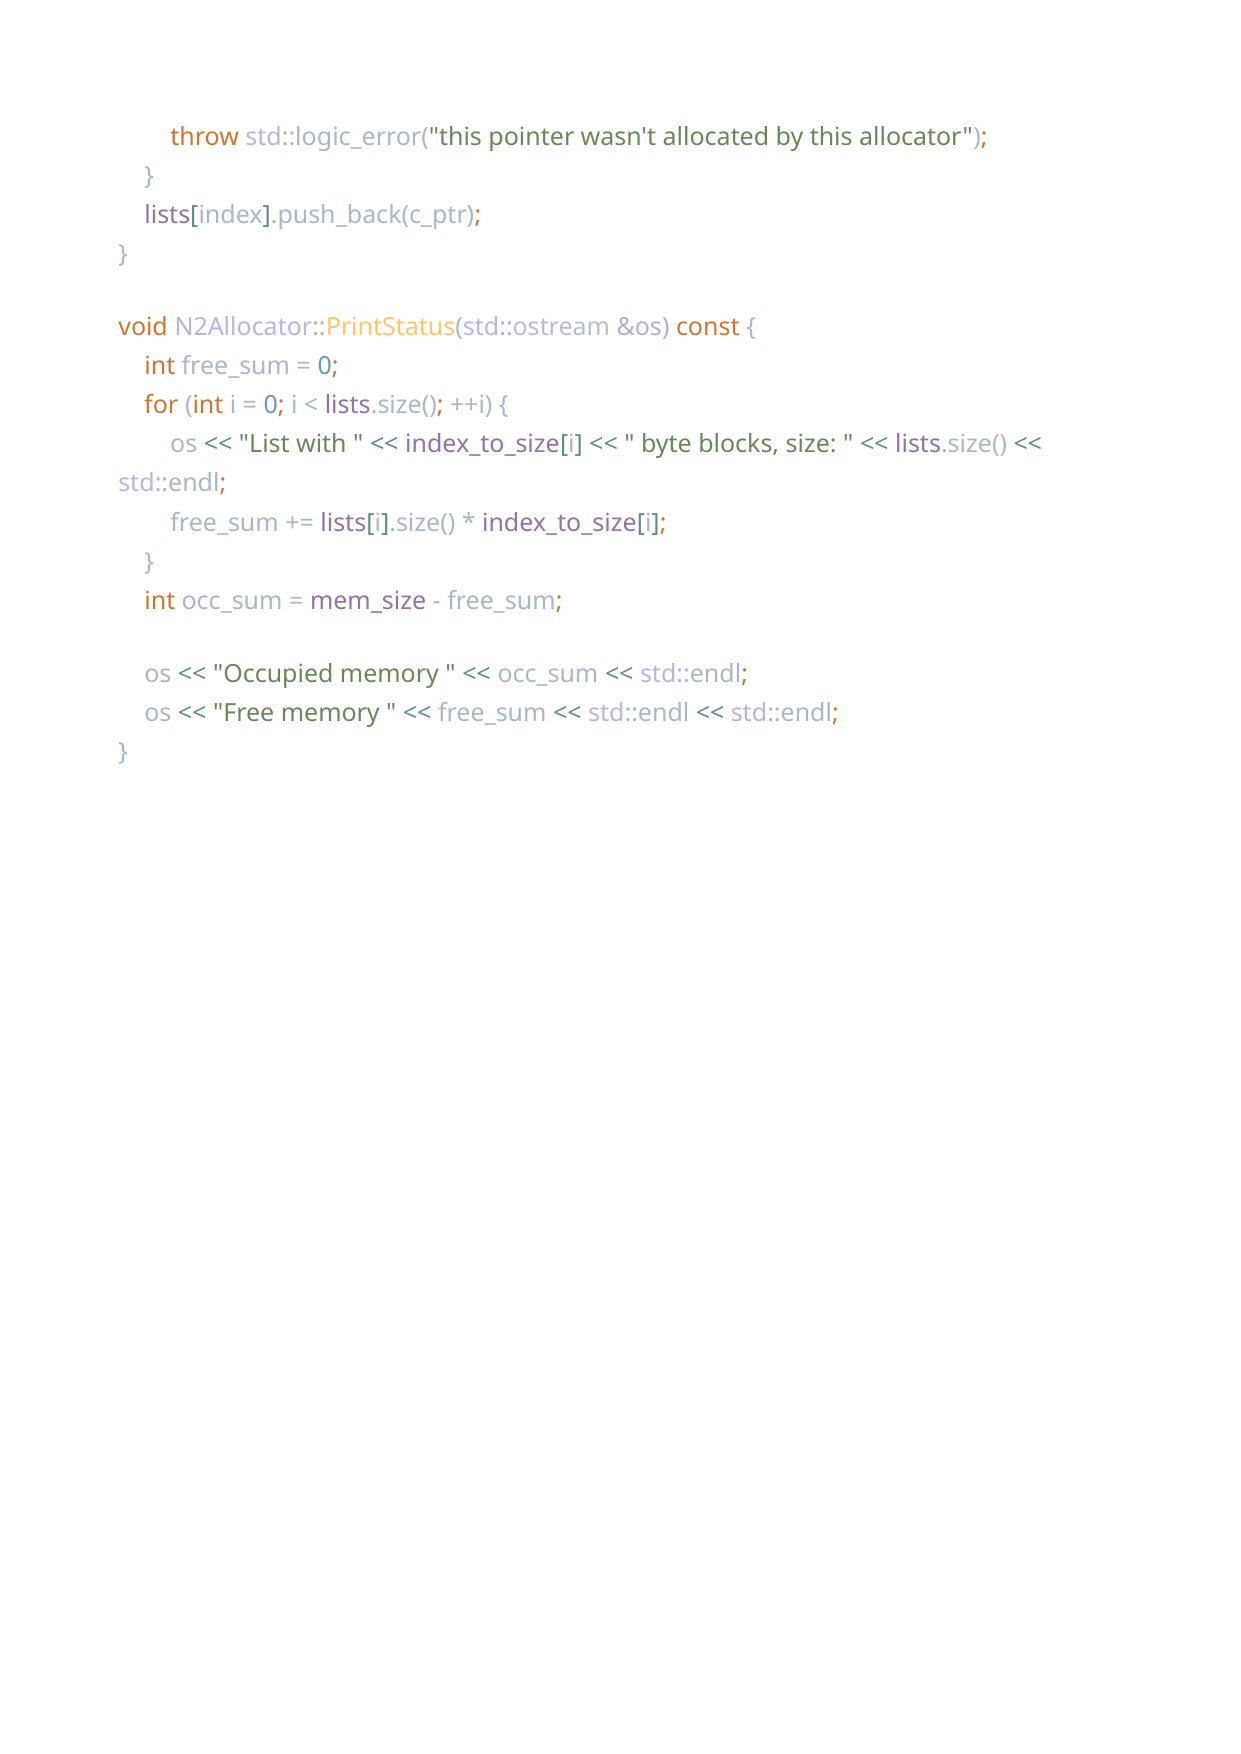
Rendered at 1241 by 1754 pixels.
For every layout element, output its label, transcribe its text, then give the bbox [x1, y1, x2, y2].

text throw std::logic_error("this pointer wasn't allocated by this allocator"); } lists[index].push_back(c_ptr); } void N2Allocator::PrintStatus(std::ostream &os) const { int free_sum = 0; for (int i = 0; i < lists.size(); ++i) { os << "List with " << index_to_size[i] << " byte blocks, size: " << lists.size() << std::endl; free_sum += lists[i].size() * index_to_size[i]; } int occ_sum = mem_size - free_sum; os << "Occupied memory " << occ_sum << std::endl; os << "Free memory " << free_sum << std::endl << std::endl; } [118, 118, 1122, 768]
